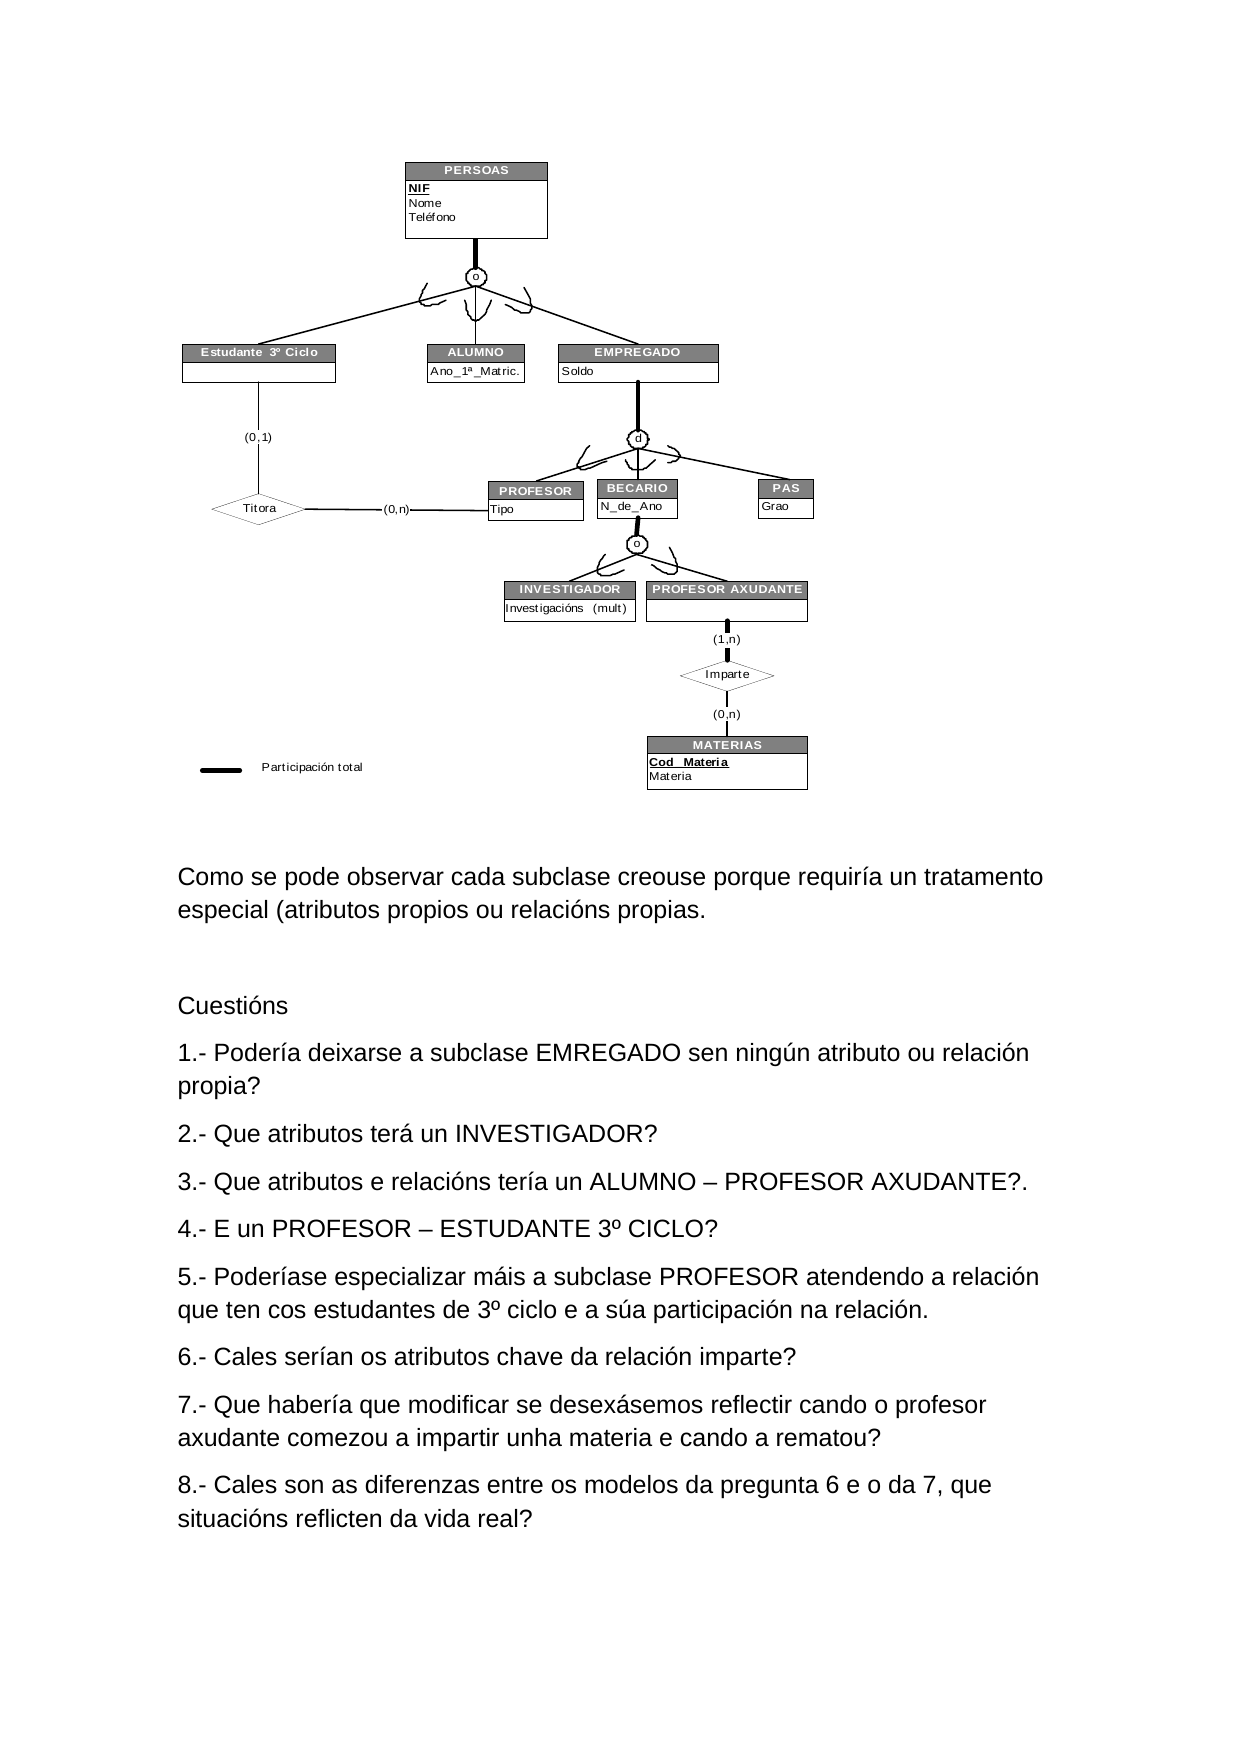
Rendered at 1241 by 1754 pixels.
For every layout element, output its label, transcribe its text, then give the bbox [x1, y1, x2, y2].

text 4.- E un PROFESOR – ESTUDANTE 3º CICLO? [177, 1214, 1063, 1243]
text 1.- Podería deixarse a subclase EMREGADO sen ningún atributo ou relación propia? [177, 1038, 1063, 1100]
text Cuestións [177, 991, 1063, 1019]
text 7.- Que habería que modificar se desexásemos reflectir cando o profesor axudante comezou a impartir unha materia e cando a rematou? [177, 1390, 1063, 1452]
text 8.- Cales son as diferenzas entre os modelos da pregunta 6 e o da 7, que situacións reflicten da vida real? [177, 1471, 1063, 1532]
text 6.- Cales serían os atributos chave da relación imparte? [177, 1342, 1063, 1371]
text 2.- Que atributos terá un INVESTIGADOR? [177, 1119, 1063, 1148]
text Como se pode observar cada subclase creouse porque requiría un tratamento especial (atributos propios ou relacións propias. [177, 862, 1063, 924]
text 3.- Que atributos e relacións tería un ALUMNO – PROFESOR AXUDANTE?. [177, 1166, 1063, 1195]
text 5.- Poderíase especializar máis a subclase PROFESOR atendendo a relación que ten cos estudantes de 3º ciclo e a súa participación na relación. [177, 1262, 1063, 1323]
